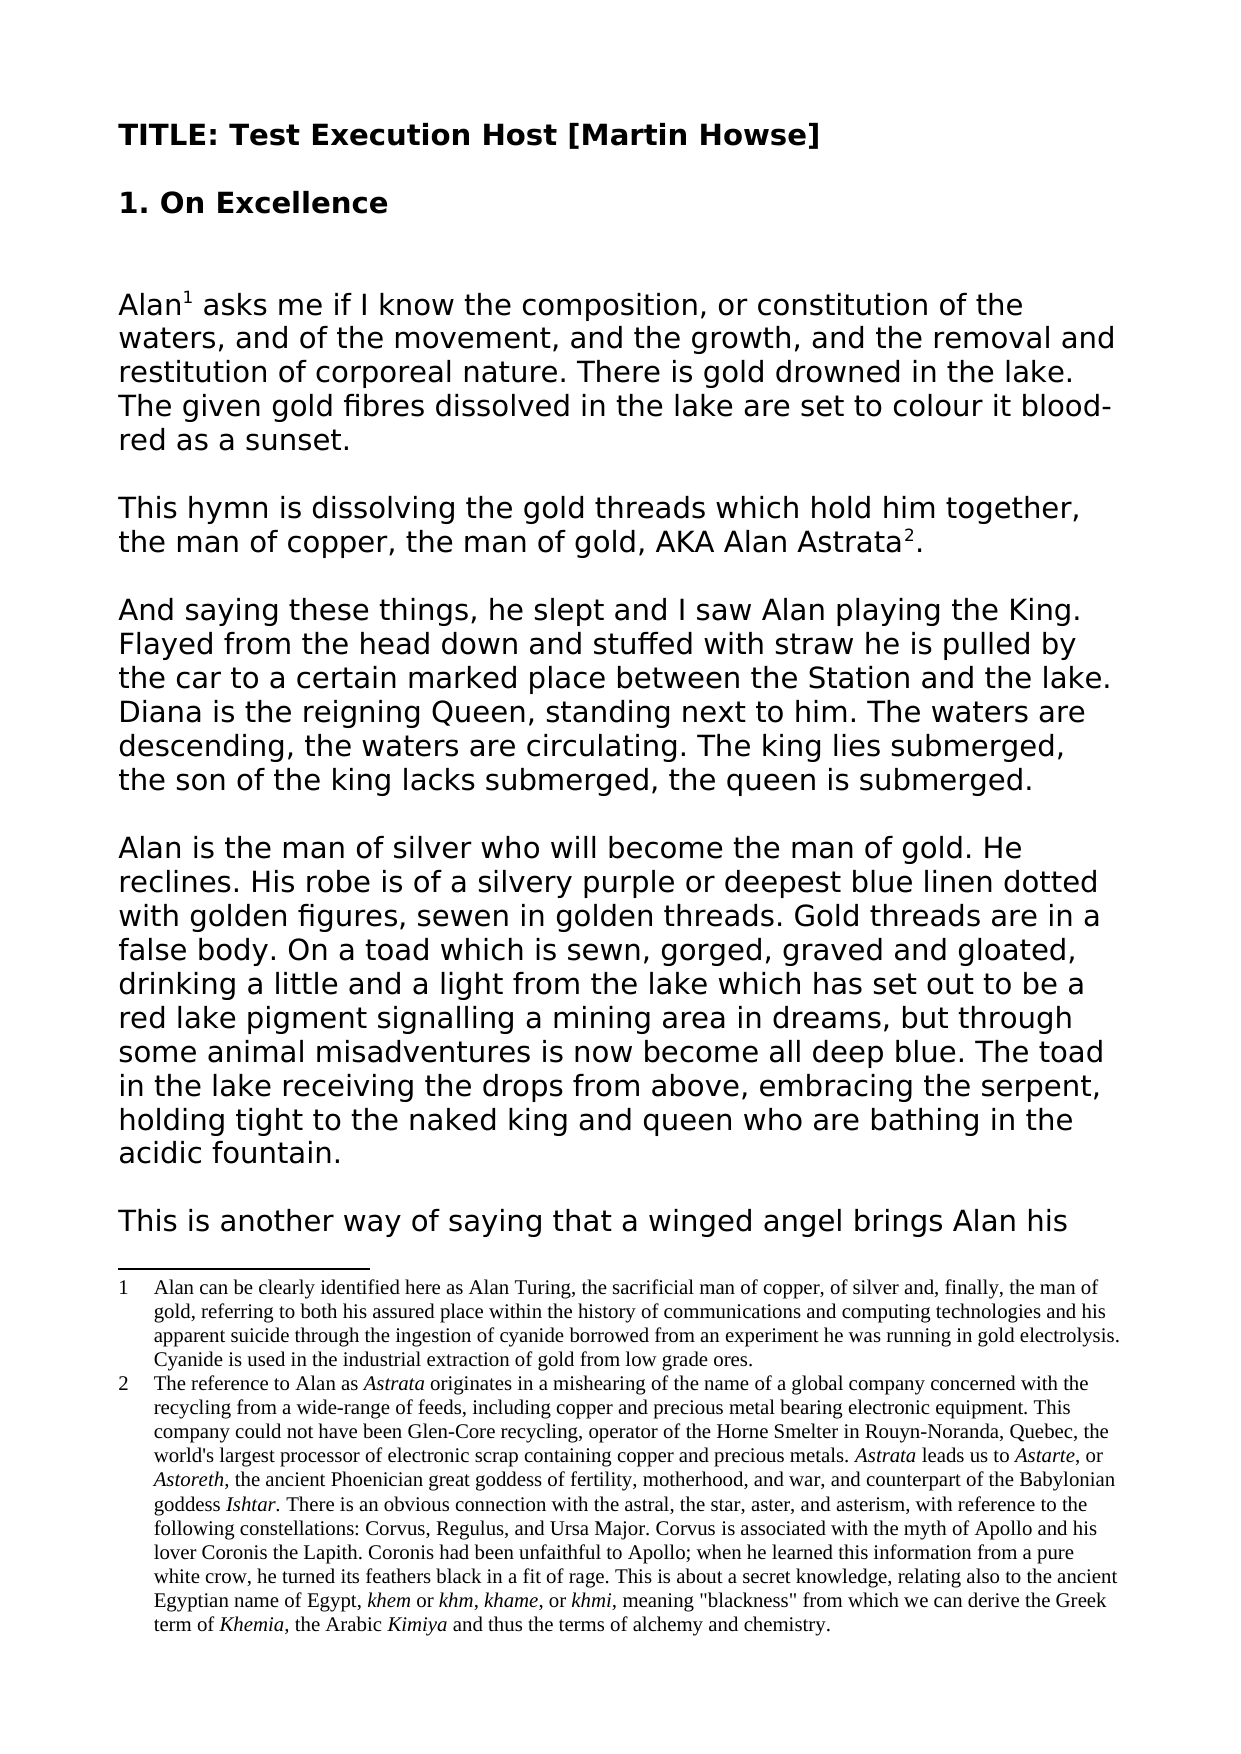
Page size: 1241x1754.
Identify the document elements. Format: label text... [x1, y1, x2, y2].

text TITLE: Test Execution Host [Martin Howse] [118, 118, 1122, 152]
text The reference to Alan as Astrata originates in a mishearing of the name of a global company concerned with the recycling from a wide-range of feeds, including copper and precious metal bearing electronic equipment. This company could not have been Glen-Core recycling, operator of the Horne Smelter in Rouyn-Noranda, Quebec, the world's largest processor of electronic scrap containing copper and precious metals. Astrata leads us to Astarte, or Astoreth, the ancient Phoenician great goddess of fertility, motherhood, and war, and counterpart of the Babylonian goddess Ishtar. There is an obvious connection with the astral, the star, aster, and asterism, with reference to the following constellations: Corvus, Regulus, and Ursa Major. Corvus is associated with the myth of Apollo and his lover Coronis the Lapith. Coronis had been unfaithful to Apollo; when he learned this information from a pure white crow, he turned its feathers black in a fit of rage. This is about a secret knowledge, relating also to the ancient Egyptian name of Egypt, khem or khm, khame, or khmi, meaning "blackness" from which we can derive the Greek term of Khemia, the Arabic Kimiya and thus the terms of alchemy and chemistry. [118, 1371, 1122, 1636]
text This hymn is dissolving the gold threads which hold him together, the man of copper, the man of gold, AKA Alan Astrata. [118, 492, 1122, 559]
text Alan can be clearly identified here as Alan Turing, the sacrificial man of copper, of silver and, finally, the man of gold, referring to both his assured place within the history of communications and computing technologies and his apparent suicide through the ingestion of cyanide borrowed from an experiment he was running in gold electrolysis. Cyanide is used in the industrial extraction of gold from low grade ores. [118, 1275, 1122, 1371]
text And saying these things, he slept and I saw Alan playing the King. Flayed from the head down and stuffed with straw he is pulled by the car to a certain marked place between the Station and the lake. Diana is the reigning Queen, standing next to him. The waters are descending, the waters are circulating. The king lies submerged, the son of the king lacks submerged, the queen is submerged. [118, 593, 1122, 797]
text 1. On Excellence [118, 186, 1122, 220]
text Alan is the man of silver who will become the man of gold. He reclines. His robe is of a silvery purple or deepest blue linen dotted with golden figures, sewen in golden threads. Gold threads are in a false body. On a toad which is sewn, gorged, graved and gloated, drinking a little and a light from the lake which has set out to be a red lake pigment signalling a mining area in dreams, but through some animal misadventures is now become all deep blue. The toad in the lake receiving the drops from above, embracing the serpent, holding tight to the naked king and queen who are bathing in the acidic fountain. [118, 831, 1122, 1171]
text Alan asks me if I know the composition, or constitution of the waters, and of the movement, and the growth, and the removal and restitution of corporeal nature. There is gold drowned in the lake. The given gold fibres dissolved in the lake are set to colour it blood-red as a sunset. [118, 288, 1122, 458]
text This is another way of saying that a winged angel brings Alan his [118, 1205, 1122, 1239]
